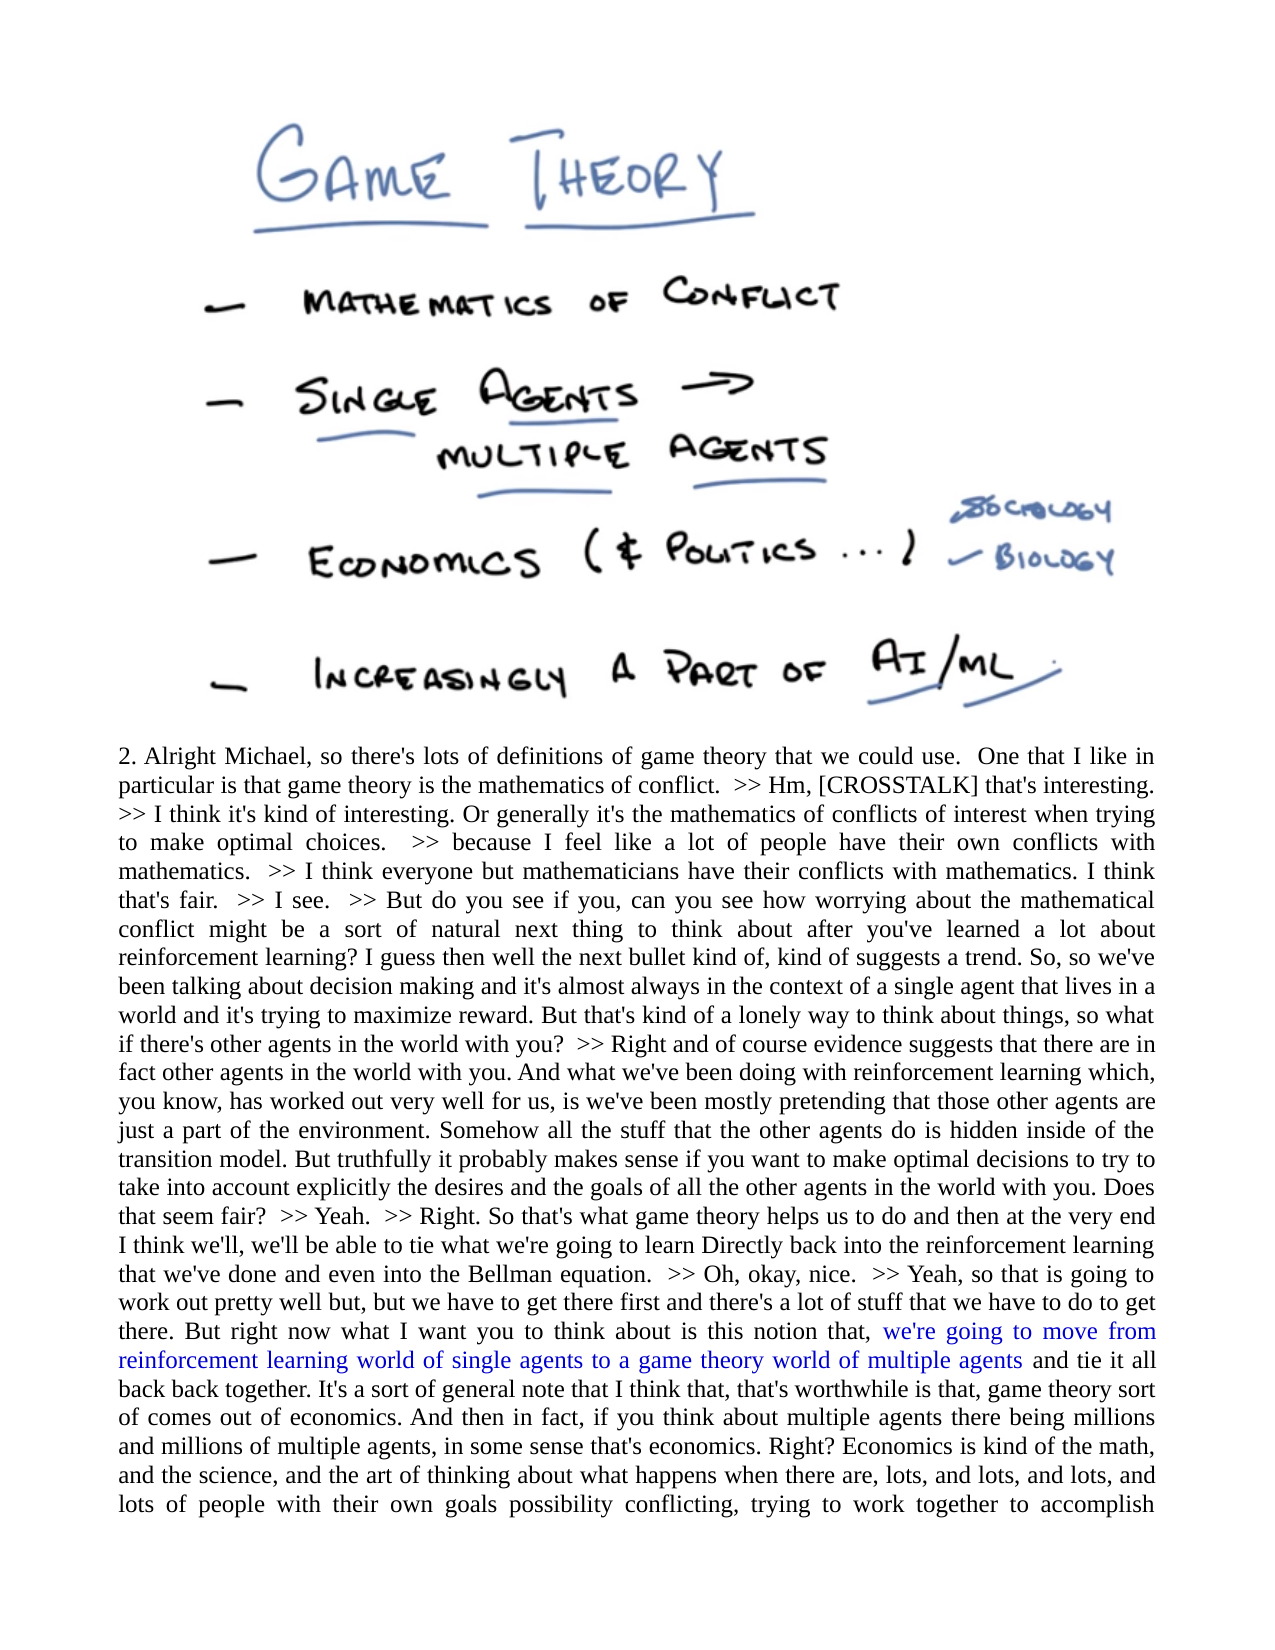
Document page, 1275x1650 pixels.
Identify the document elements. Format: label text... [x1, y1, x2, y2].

text 2. Alright Michael, so there's lots of definitions of game theory that we could use. One that I like in particular is that game theory is the mathematics of conflict. >> Hm, [CROSSTALK] that's interesting. >> I think it's kind of interesting. Or generally it's the mathematics of conflicts of interest when trying to make optimal choices. >> because I feel like a lot of people have their own conflicts with mathematics. >> I think everyone but mathematicians have their conflicts with mathematics. I think that's fair. >> I see. >> But do you see if you, can you see how worrying about the mathematical conflict might be a sort of natural next thing to think about after you've learned a lot about reinforcement learning? I guess then well the next bullet kind of, kind of suggests a trend. So, so we've been talking about decision making and it's almost always in the context of a single agent that lives in a world and it's trying to maximize reward. But that's kind of a lonely way to think about things, so what if there's other agents in the world with you? >> Right and of course evidence suggests that there are in fact other agents in the world with you. And what we've been doing with reinforcement learning which, you know, has worked out very well for us, is we've been mostly pretending that those other agents are just a part of the environment. Somehow all the stuff that the other agents do is hidden inside of the transition model. But truthfully it probably makes sense if you want to make optimal decisions to try to take into account explicitly the desires and the goals of all the other agents in the world with you. Does that seem fair? >> Yeah. >> Right. So that's what game theory helps us to do and then at the very end I think we'll, we'll be able to tie what we're going to learn Directly back into the reinforcement learning that we've done and even into the Bellman equation. >> Oh, okay, nice. >> Yeah, so that is going to work out pretty well but, but we have to get there first and there's a lot of stuff that we have to do to get there. But right now what I want you to think about is this notion that, we're going to move from reinforcement learning world of single agents to a game theory world of multiple agents and tie it all back back together. It's a sort of general note that I think that, that's worthwhile is that, game theory sort of comes out of economics. And then in fact, if you think about multiple agents there being millions and millions of multiple agents, in some sense that's economics. Right? Economics is kind of the math, and the science, and the art of thinking about what happens when there are, lots, and lots, and lots, and lots of people with their own goals possibility conflicting, trying to work together to accomplish [118, 741, 1157, 1517]
picture [118, 118, 1157, 713]
